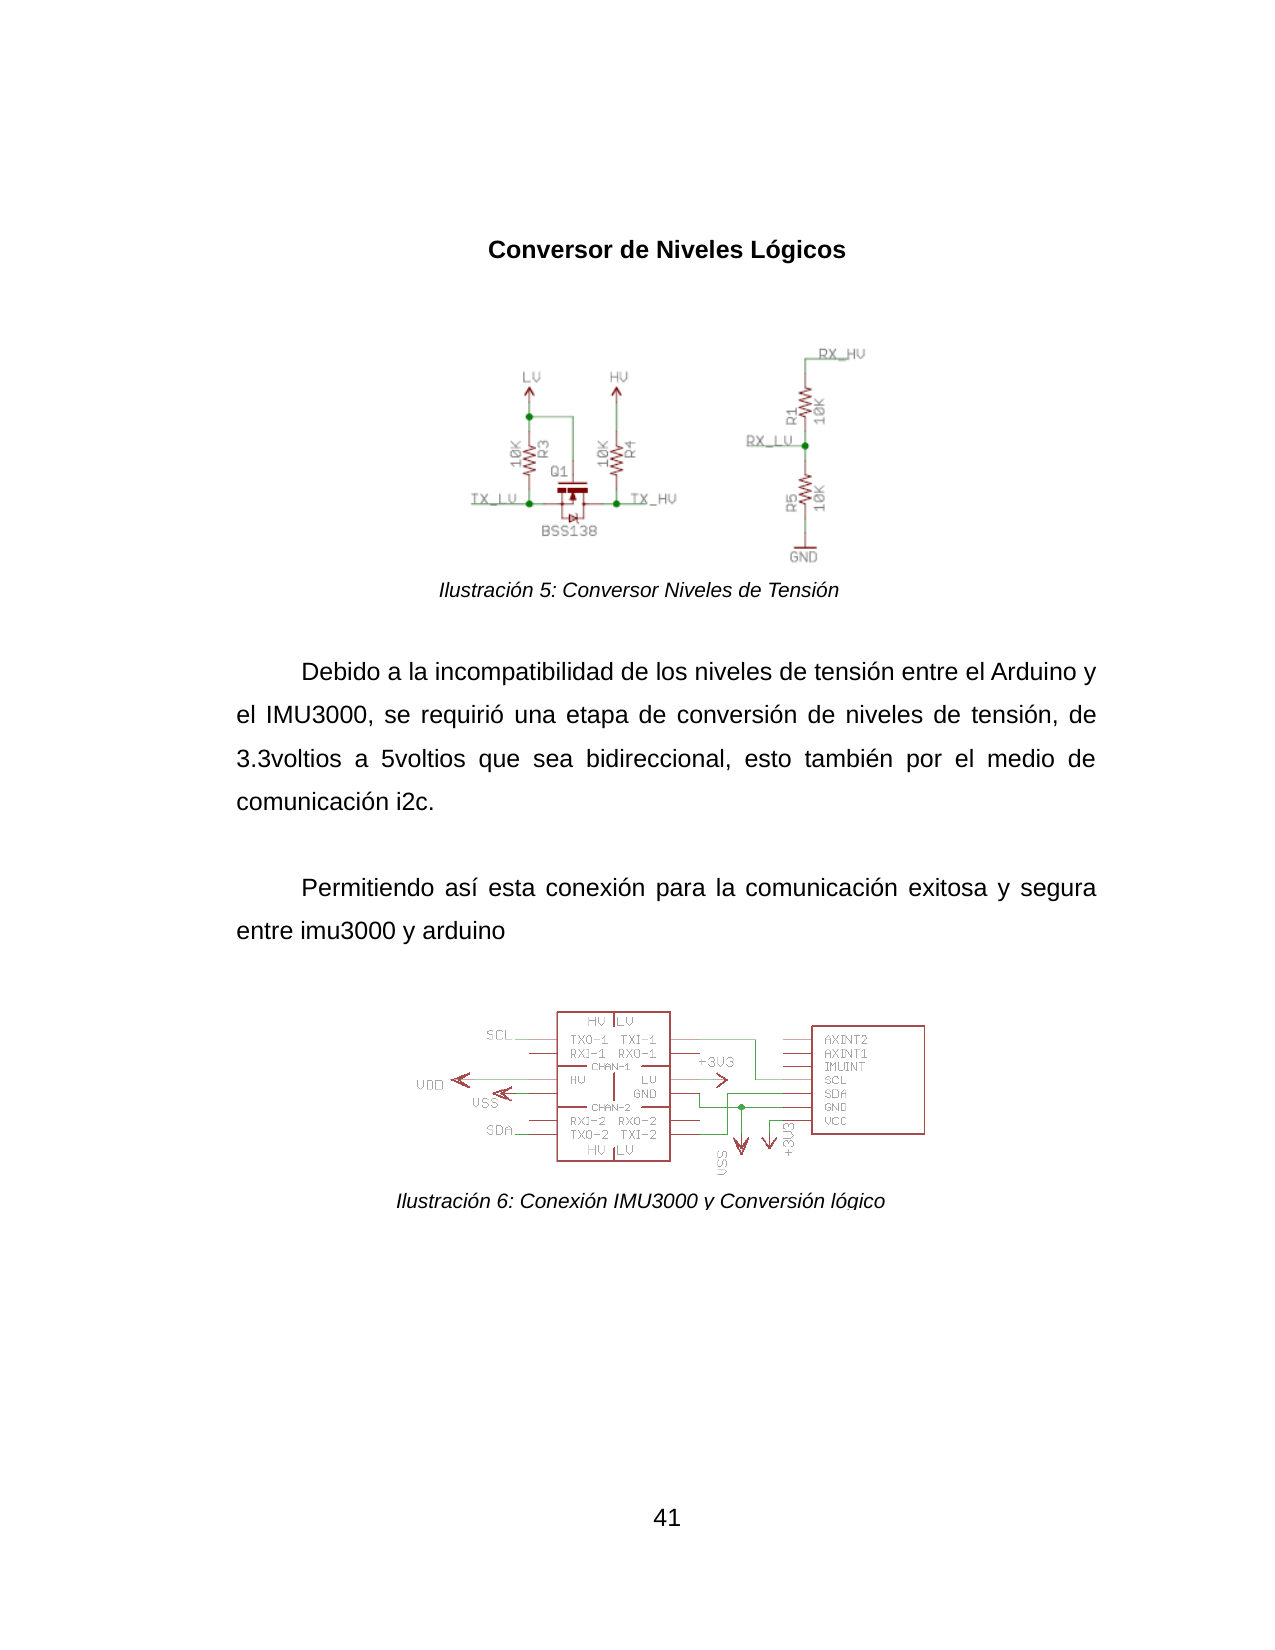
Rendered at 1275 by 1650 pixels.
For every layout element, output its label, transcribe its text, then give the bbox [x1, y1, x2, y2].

text Permitiendo así esta conexión para la comunicación exitosa y segura entre imu3000 y arduino [236, 873, 1098, 945]
text Debido a la incompatibilidad de los niveles de tensión entre el Arduino y el IMU3000, se requirió una etapa de conversión de niveles de tensión, de 3.3voltios a 5voltios que sea bidireccional, esto también por el medio de comunicación i2c. [236, 657, 1098, 815]
picture [455, 340, 883, 569]
picture [412, 1011, 925, 1180]
text Ilustración 6: Conexión IMU3000 y Conversión lógico [396, 1189, 938, 1210]
text Ilustración 5: Conversor Niveles de Tensión [438, 577, 896, 598]
subtitle Conversor de Niveles Lógicos [236, 235, 1098, 264]
